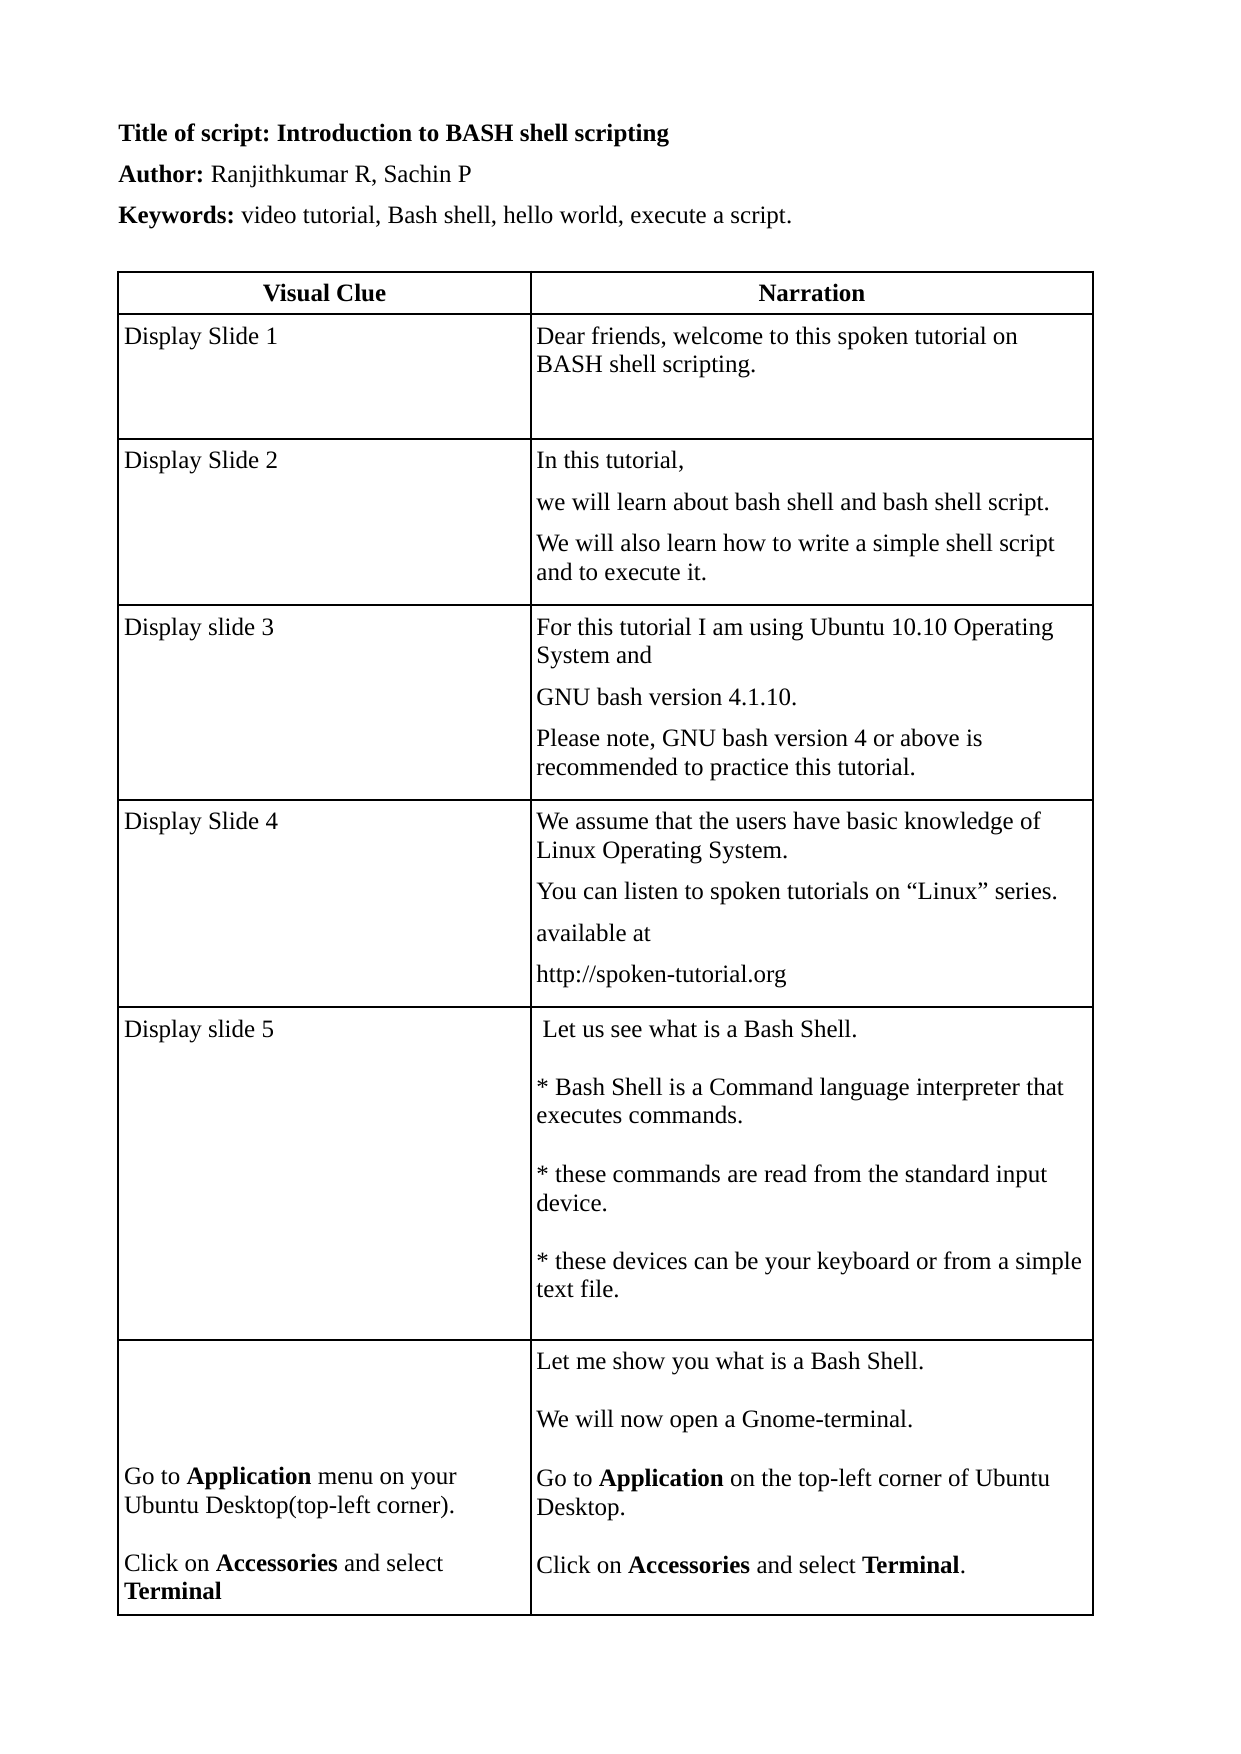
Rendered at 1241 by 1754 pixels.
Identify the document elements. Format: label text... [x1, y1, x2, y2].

table_cell For this tutorial I am using Ubuntu 10.10 Operating System and GNU bash version 4.1.10. Please note, GNU bash version 4 or above is recommended to practice this tutorial. [532, 606, 1092, 798]
table_cell Display slide 3 [119, 606, 530, 798]
table_cell Go to Application menu on your Ubuntu Desktop(top-left corner). Click on Accessories and select Terminal [119, 1341, 530, 1614]
table_cell Display Slide 4 [119, 801, 530, 1006]
text Title of script: Introduction to BASH shell scripting [118, 118, 1122, 147]
table_cell Dear friends, welcome to this spoken tutorial on BASH shell scripting. [532, 315, 1092, 438]
table_cell Display slide 5 [119, 1008, 530, 1338]
table_cell Let us see what is a Bash Shell. * Bash Shell is a Command language interpreter that executes commands. * these commands are read from the standard input device. * these devices can be your keyboard or from a simple text file. [532, 1008, 1092, 1338]
table_cell In this tutorial, we will learn about bash shell and bash shell script. We will also learn how to write a simple shell script and to execute it. [532, 440, 1092, 604]
table_cell Display Slide 1 [119, 315, 530, 438]
text Keywords: video tutorial, Bash shell, hello world, execute a script. [118, 201, 1122, 229]
table_cell Let me show you what is a Bash Shell. We will now open a Gnome-terminal. Go to Application on the top-left corner of Ubuntu Desktop. Click on Accessories and select Terminal. [532, 1341, 1092, 1614]
text Author: Ranjithkumar R, Sachin P [118, 159, 1122, 188]
table_cell Display Slide 2 [119, 440, 530, 604]
table_header Visual Clue [119, 273, 530, 313]
table_header Narration [532, 273, 1092, 313]
table_cell We assume that the users have basic knowledge of Linux Operating System. You can listen to spoken tutorials on “Linux” series. available at http://spoken-tutorial.org [532, 801, 1092, 1006]
